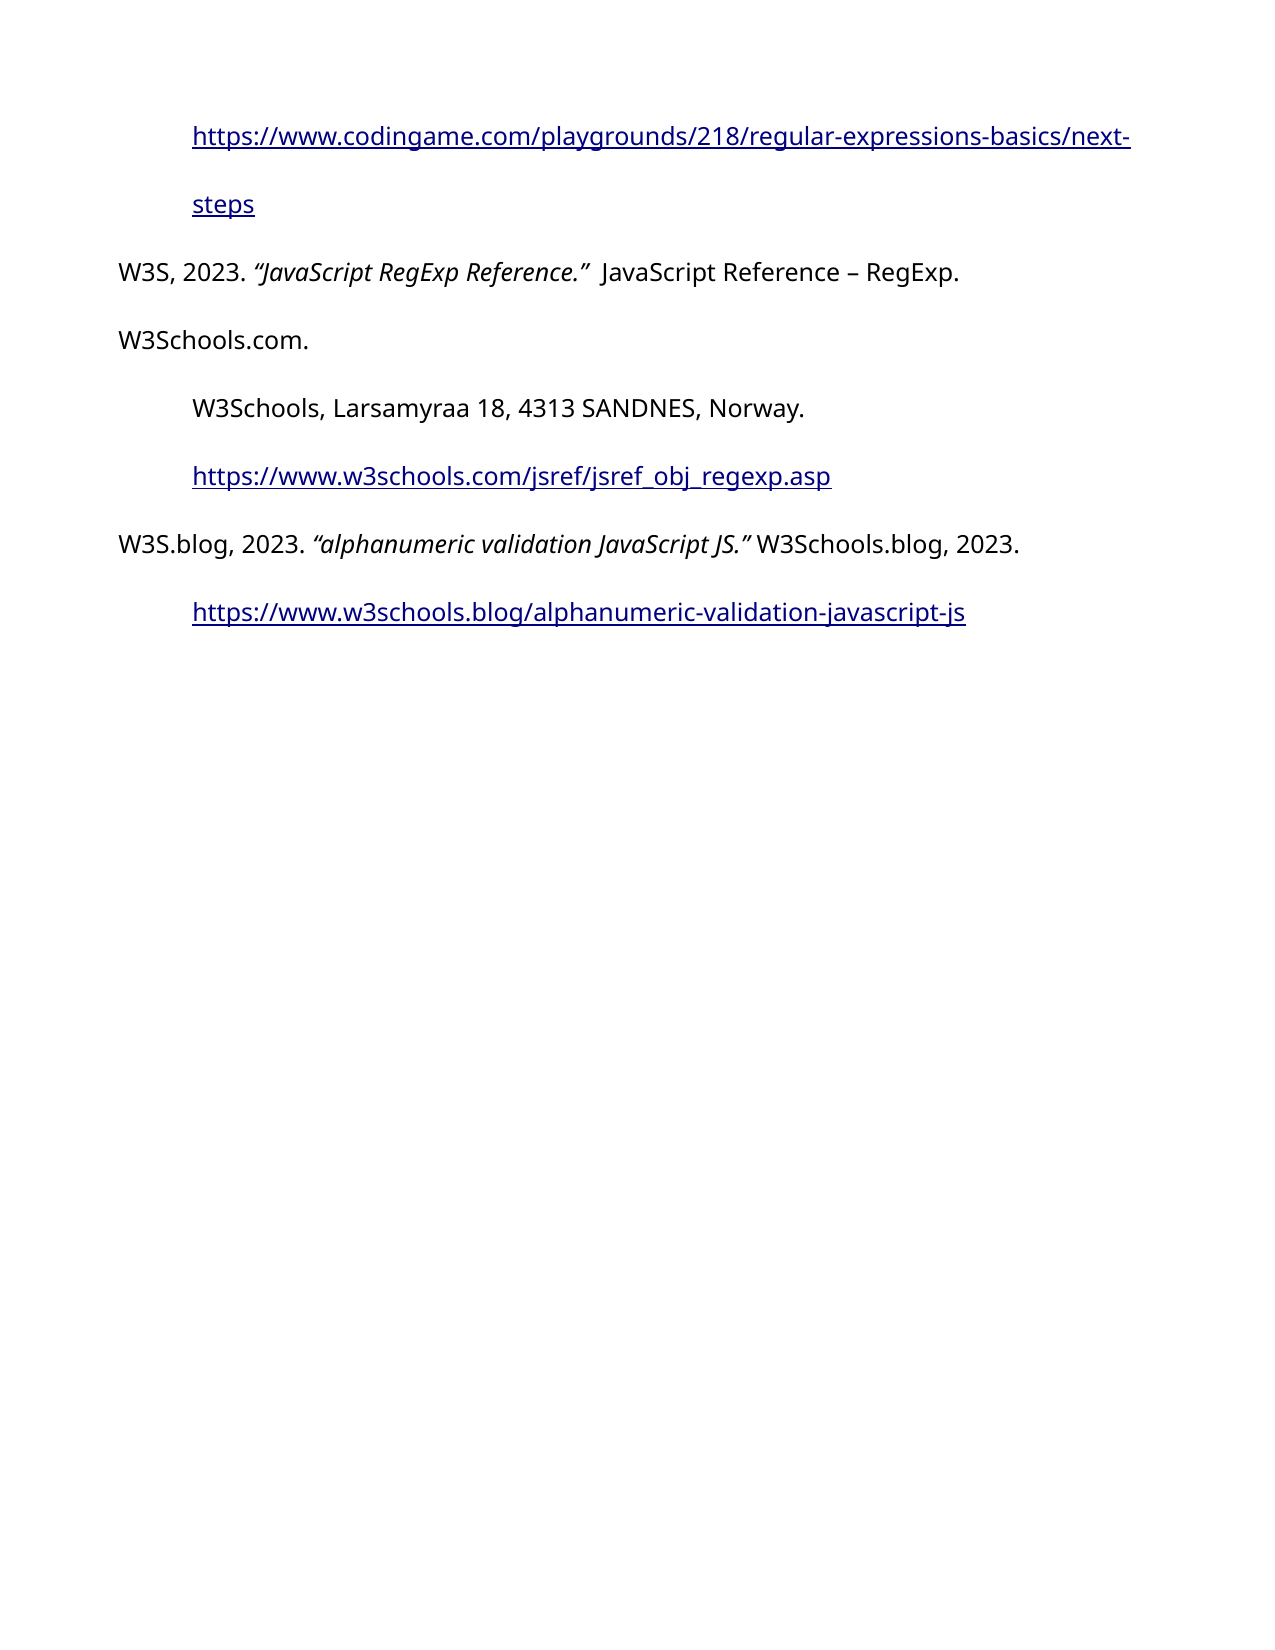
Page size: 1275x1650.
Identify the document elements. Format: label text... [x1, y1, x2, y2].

text https://www.w3schools.blog/alphanumeric-validation-javascript-js [118, 595, 1157, 629]
text W3S, 2023. “JavaScript RegExp Reference.” JavaScript Reference – RegExp. W3Schools.com. [118, 254, 1157, 357]
text W3Schools, Larsamyraa 18, 4313 SANDNES, Norway. [118, 391, 1157, 425]
text https://www.w3schools.com/jsref/jsref_obj_regexp.asp [118, 459, 1157, 493]
text W3S.blog, 2023. “alphanumeric validation JavaScript JS.” W3Schools.blog, 2023. [118, 527, 1157, 561]
text https://www.codingame.com/playgrounds/218/regular-expressions-basics/next- steps [118, 118, 1157, 220]
